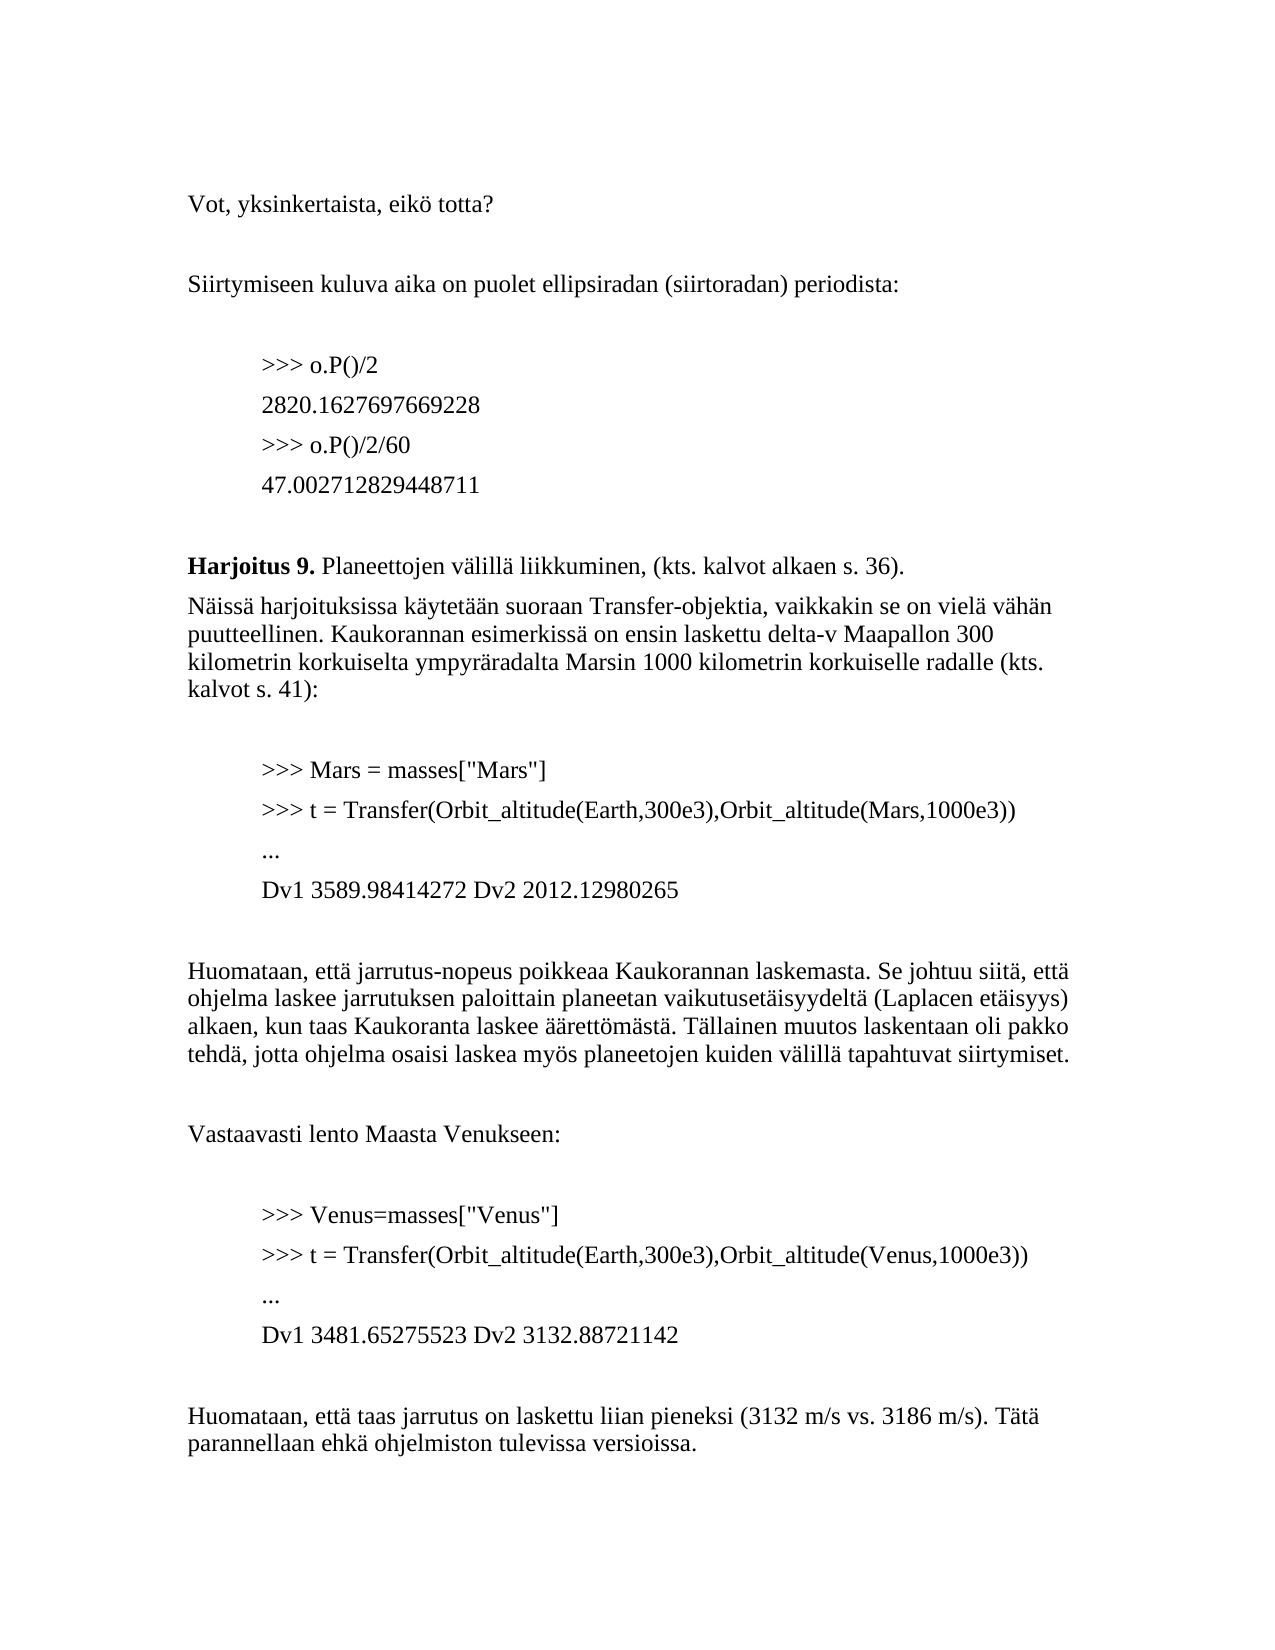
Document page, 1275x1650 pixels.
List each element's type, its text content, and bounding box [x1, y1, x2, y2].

text >>> o.P()/2 [187, 351, 1087, 379]
text 47.002712829448711 [187, 472, 1087, 499]
text Vastaavasti lento Maasta Venukseen: [187, 1120, 1087, 1148]
text Huomataan, että jarrutus-nopeus poikkeaa Kaukorannan laskemasta. Se johtuu siitä, että ohjelma laskee jarrutuksen paloittain planeetan vaikutusetäisyydeltä (Laplacen etäisyys) alkaen, kun taas Kaukoranta laskee äärettömästä. Tällainen muutos laskentaan oli pakko tehdä, jotta ohjelma osaisi laskea myös planeetojen kuiden välillä tapahtuvat siirtymiset. [187, 957, 1087, 1068]
text ... [187, 1281, 1087, 1309]
text Huomataan, että taas jarrutus on laskettu liian pieneksi (3132 m/s vs. 3186 m/s). Tätä parannellaan ehkä ohjelmiston tulevissa versioissa. [187, 1402, 1087, 1457]
text >>> o.P()/2/60 [187, 431, 1087, 459]
text >>> Mars = masses["Mars"] [187, 756, 1087, 783]
text >>> Venus=masses["Venus"] [187, 1201, 1087, 1228]
text Vot, yksinkertaista, eikö totta? [187, 190, 1087, 218]
text Harjoitus 9. Planeettojen välillä liikkuminen, (kts. kalvot alkaen s. 36). [187, 552, 1087, 580]
text ... [187, 836, 1087, 864]
text Siirtymiseen kuluva aika on puolet ellipsiradan (siirtoradan) periodista: [187, 271, 1087, 298]
text Dv1 3481.65275523 Dv2 3132.88721142 [187, 1321, 1087, 1349]
text >>> t = Transfer(Orbit_altitude(Earth,300e3),Orbit_altitude(Venus,1000e3)) [187, 1241, 1087, 1269]
text >>> t = Transfer(Orbit_altitude(Earth,300e3),Orbit_altitude(Mars,1000e3)) [187, 796, 1087, 824]
text 2820.1627697669228 [187, 391, 1087, 419]
text Dv1 3589.98414272 Dv2 2012.12980265 [187, 876, 1087, 904]
text Näissä harjoituksissa käytetään suoraan Transfer-objektia, vaikkakin se on vielä vähän puutteellinen. Kaukorannan esimerkissä on ensin laskettu delta-v Maapallon 300 kilometrin korkuiselta ympyräradalta Marsin 1000 kilometrin korkuiselle radalle (kts. kalvot s. 41): [187, 592, 1087, 703]
